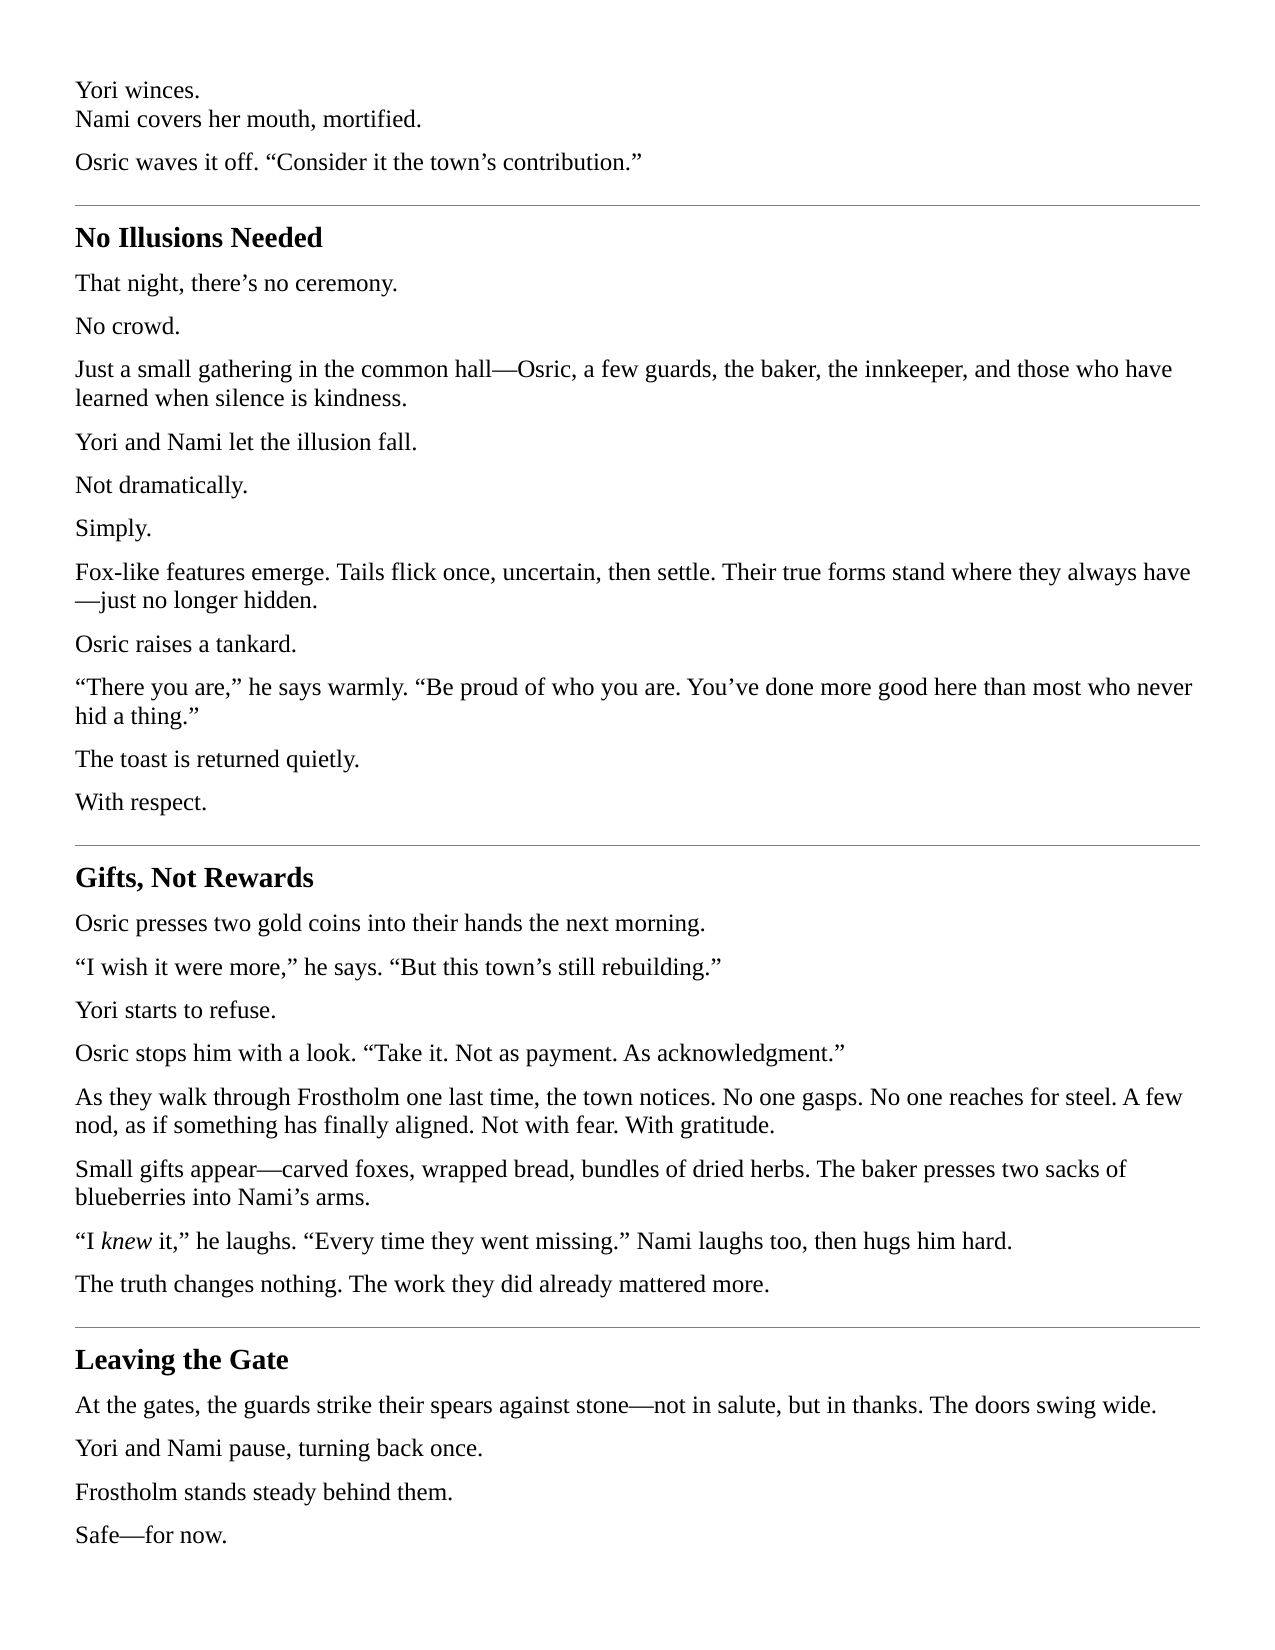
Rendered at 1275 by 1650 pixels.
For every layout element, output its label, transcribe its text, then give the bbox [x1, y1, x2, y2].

text Fox-like features emerge. Tails flick once, uncertain, then settle. Their true forms stand where they always have—just no longer hidden. [75, 557, 1200, 614]
text Yori winces. Nami covers her mouth, mortified. [75, 75, 1200, 132]
text Frostholm stands steady behind them. [75, 1477, 1200, 1505]
text Just a small gathering in the common hall—Osric, a few guards, the baker, the innkeeper, and those who have learned when silence is kindness. [75, 354, 1200, 412]
text Osric waves it off. “Consider it the town’s contribution.” [75, 147, 1200, 176]
text “I knew it,” he laughs. “Every time they went missing.” Nami laughs too, then hugs him hard. [75, 1226, 1200, 1254]
text Simply. [75, 513, 1200, 542]
text Small gifts appear—carved foxes, wrapped bread, bundles of dried herbs. The baker presses two sacks of blueberries into Nami’s arms. [75, 1154, 1200, 1211]
text Yori and Nami let the illusion fall. [75, 427, 1200, 455]
subtitle Leaving the Gate [75, 1342, 1200, 1375]
text Yori and Nami pause, turning back once. [75, 1433, 1200, 1462]
text Not dramatically. [75, 470, 1200, 499]
text The toast is returned quietly. [75, 744, 1200, 773]
text “I wish it were more,” he says. “But this town’s still rebuilding.” [75, 952, 1200, 980]
text At the gates, the guards strike their spears against stone—not in salute, but in thanks. The doors swing wide. [75, 1390, 1200, 1419]
subtitle Gifts, Not Rewards [75, 860, 1200, 894]
text Yori starts to refuse. [75, 995, 1200, 1024]
text No crowd. [75, 311, 1200, 340]
text Osric stops him with a look. “Take it. Not as payment. As acknowledgment.” [75, 1038, 1200, 1067]
text “There you are,” he says warmly. “Be proud of who you are. You’ve done more good here than most who never hid a thing.” [75, 672, 1200, 729]
subtitle No Illusions Needed [75, 220, 1200, 253]
text Osric raises a tankard. [75, 629, 1200, 657]
text Osric presses two gold coins into their hands the next morning. [75, 908, 1200, 937]
text With respect. [75, 787, 1200, 816]
text Safe—for now. [75, 1520, 1200, 1549]
text As they walk through Frostholm one last time, the town notices. No one gasps. No one reaches for steel. A few nod, as if something has finally aligned. Not with fear. With gratitude. [75, 1082, 1200, 1139]
text The truth changes nothing. The work they did already mattered more. [75, 1269, 1200, 1298]
text That night, there’s no ceremony. [75, 268, 1200, 297]
